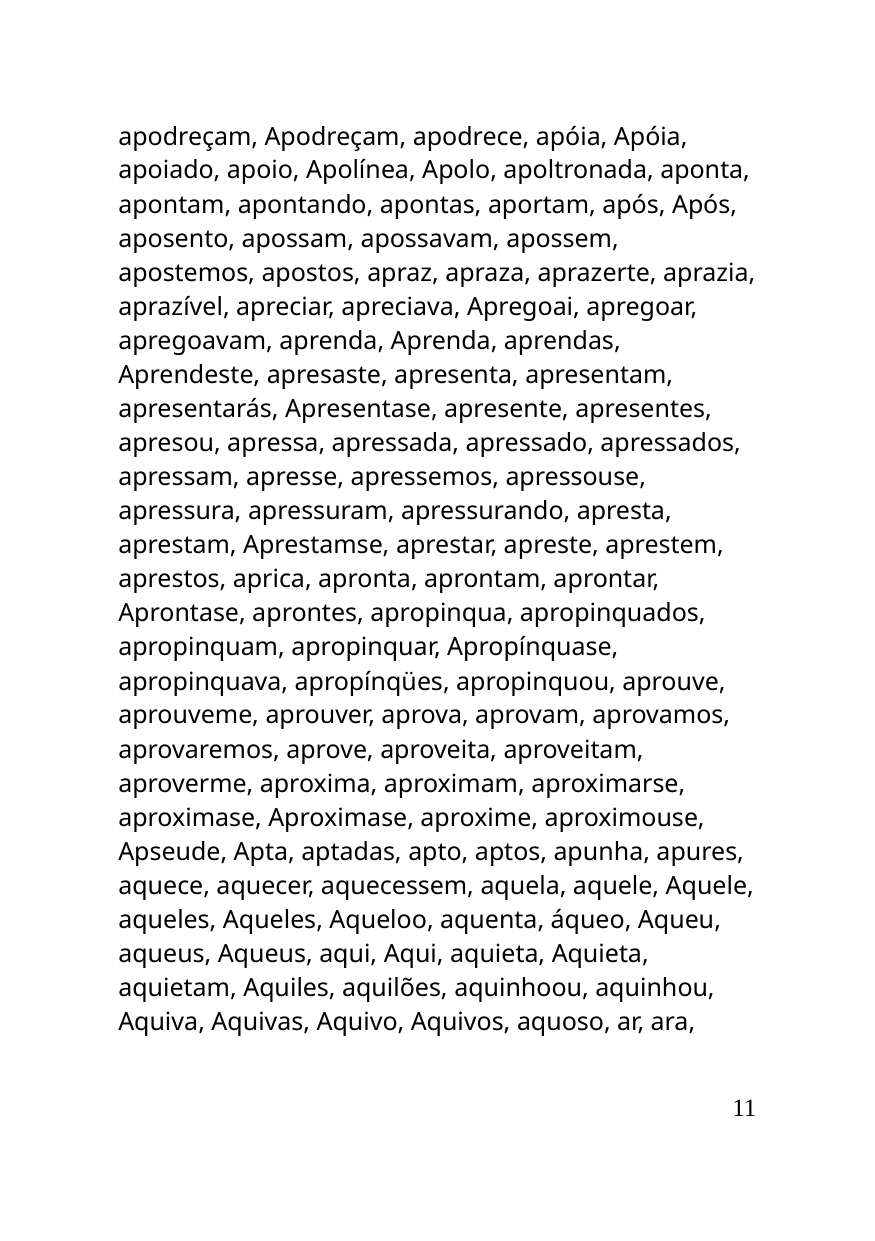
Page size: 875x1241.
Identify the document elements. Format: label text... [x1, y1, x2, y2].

text apodreçam, Apodreçam, apodrece, apóia, Apóia, apoiado, apoio, Apolínea, Apolo, apoltronada, aponta, apontam, apontando, apontas, aportam, após, Após, aposento, apossam, apossavam, apossem, apostemos, apostos, apraz, apraza, aprazerte, aprazia, aprazível, apreciar, apreciava, Apregoai, apregoar, apregoavam, aprenda, Aprenda, aprendas, Aprendeste, apresaste, apresenta, apresentam, apresentarás, Apresentase, apresente, apresentes, apresou, apressa, apressada, apressado, apressados, apressam, apresse, apressemos, apressouse, apressura, apressuram, apressurando, apresta, aprestam, Aprestamse, aprestar, apreste, aprestem, aprestos, aprica, apronta, aprontam, aprontar, Aprontase, aprontes, apropinqua, apropinquados, apropinquam, apropinquar, Apropínquase, apropinquava, apropínqües, apropinquou, aprouve, aprouveme, aprouver, aprova, aprovam, aprovamos, aprovaremos, aprove, aproveita, aproveitam, aproverme, aproxima, aproximam, aproximarse, aproximase, Aproximase, aproxime, aproximouse, Apseude, Apta, aptadas, apto, aptos, apunha, apures, aquece, aquecer, aquecessem, aquela, aquele, Aquele, aqueles, Aqueles, Aqueloo, aquenta, áqueo, Aqueu, aqueus, Aqueus, aqui, Aqui, aquieta, Aquieta, aquietam, Aquiles, aquilões, aquinhoou, aquinhou, Aquiva, Aquivas, Aquivo, Aquivos, aquoso, ar, ara, [118, 118, 756, 1038]
